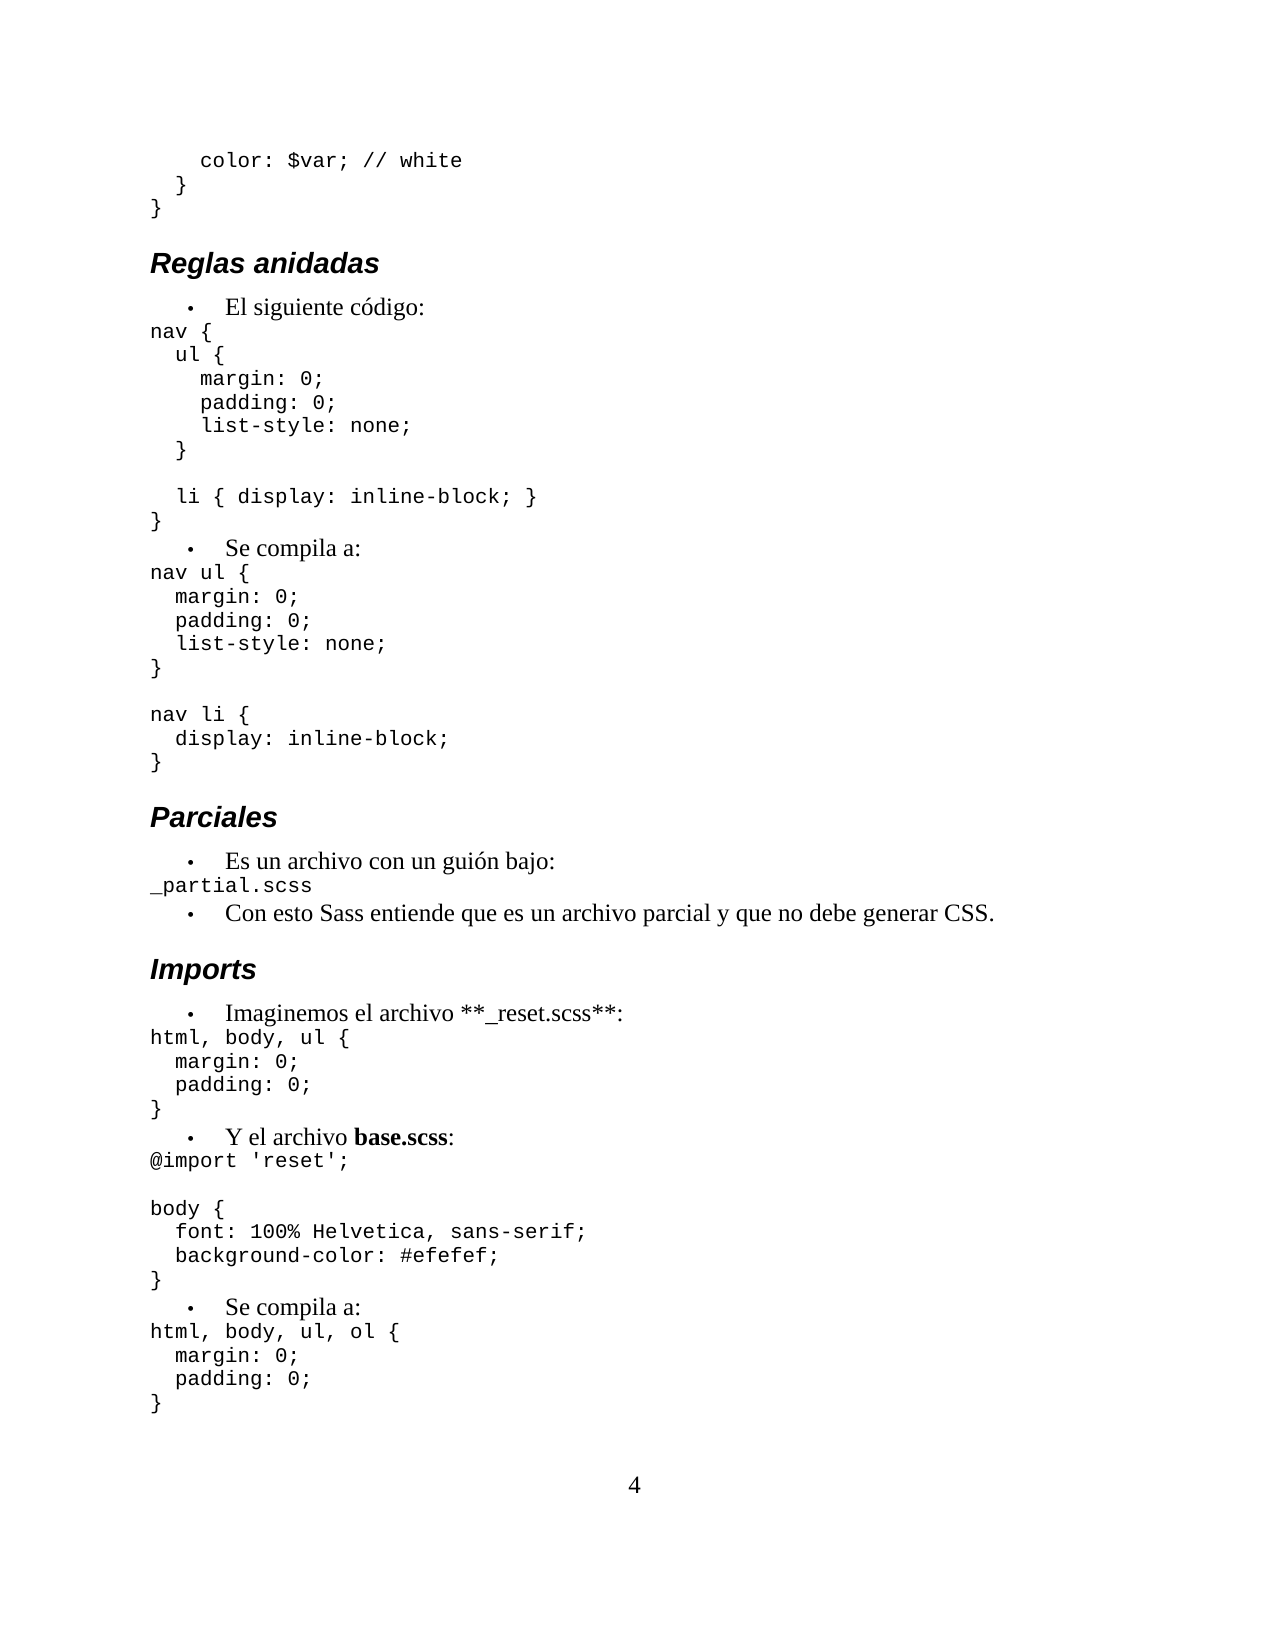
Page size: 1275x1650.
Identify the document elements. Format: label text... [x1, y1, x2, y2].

text padding: 0; [150, 1368, 1125, 1392]
text list-style: none; [150, 633, 1125, 657]
text html, body, ul, ol { [150, 1321, 1125, 1345]
text list-style: none; [150, 415, 1125, 439]
text margin: 0; [150, 1051, 1125, 1074]
text _partial.scss [150, 875, 1125, 898]
text margin: 0; [150, 1345, 1125, 1368]
list Con esto Sass entiende que es un archivo parcial y que no debe generar CSS. [187, 898, 1125, 927]
text display: inline-block; [150, 728, 1125, 751]
text } [150, 510, 1125, 533]
text li { display: inline-block; } [150, 486, 1125, 510]
list El siguiente código: [187, 292, 1125, 321]
text nav { [150, 321, 1125, 344]
list Se compila a: [187, 1292, 1125, 1321]
text } [150, 751, 1125, 775]
text } [150, 1098, 1125, 1122]
subtitle Imports [150, 952, 1125, 986]
text } [150, 1269, 1125, 1292]
text margin: 0; [150, 586, 1125, 609]
text ul { [150, 344, 1125, 368]
text } [150, 1392, 1125, 1416]
text } [150, 174, 1125, 197]
text } [150, 657, 1125, 681]
text } [150, 439, 1125, 463]
text padding: 0; [150, 392, 1125, 415]
text nav ul { [150, 562, 1125, 586]
list Se compila a: [187, 533, 1125, 562]
text } [150, 197, 1125, 221]
text body { [150, 1198, 1125, 1221]
list Y el archivo base.scss: [187, 1122, 1125, 1150]
text font: 100% Helvetica, sans-serif; [150, 1221, 1125, 1245]
subtitle Reglas anidadas [150, 246, 1125, 279]
text color: $var; // white [150, 150, 1125, 174]
list Es un archivo con un guión bajo: [187, 846, 1125, 875]
text nav li { [150, 704, 1125, 728]
subtitle Parciales [150, 800, 1125, 834]
text html, body, ul { [150, 1027, 1125, 1051]
text padding: 0; [150, 609, 1125, 633]
text margin: 0; [150, 368, 1125, 392]
text @import 'reset'; [150, 1150, 1125, 1174]
list Imaginemos el archivo **_reset.scss**: [187, 998, 1125, 1027]
text background-color: #efefef; [150, 1245, 1125, 1269]
text padding: 0; [150, 1074, 1125, 1098]
